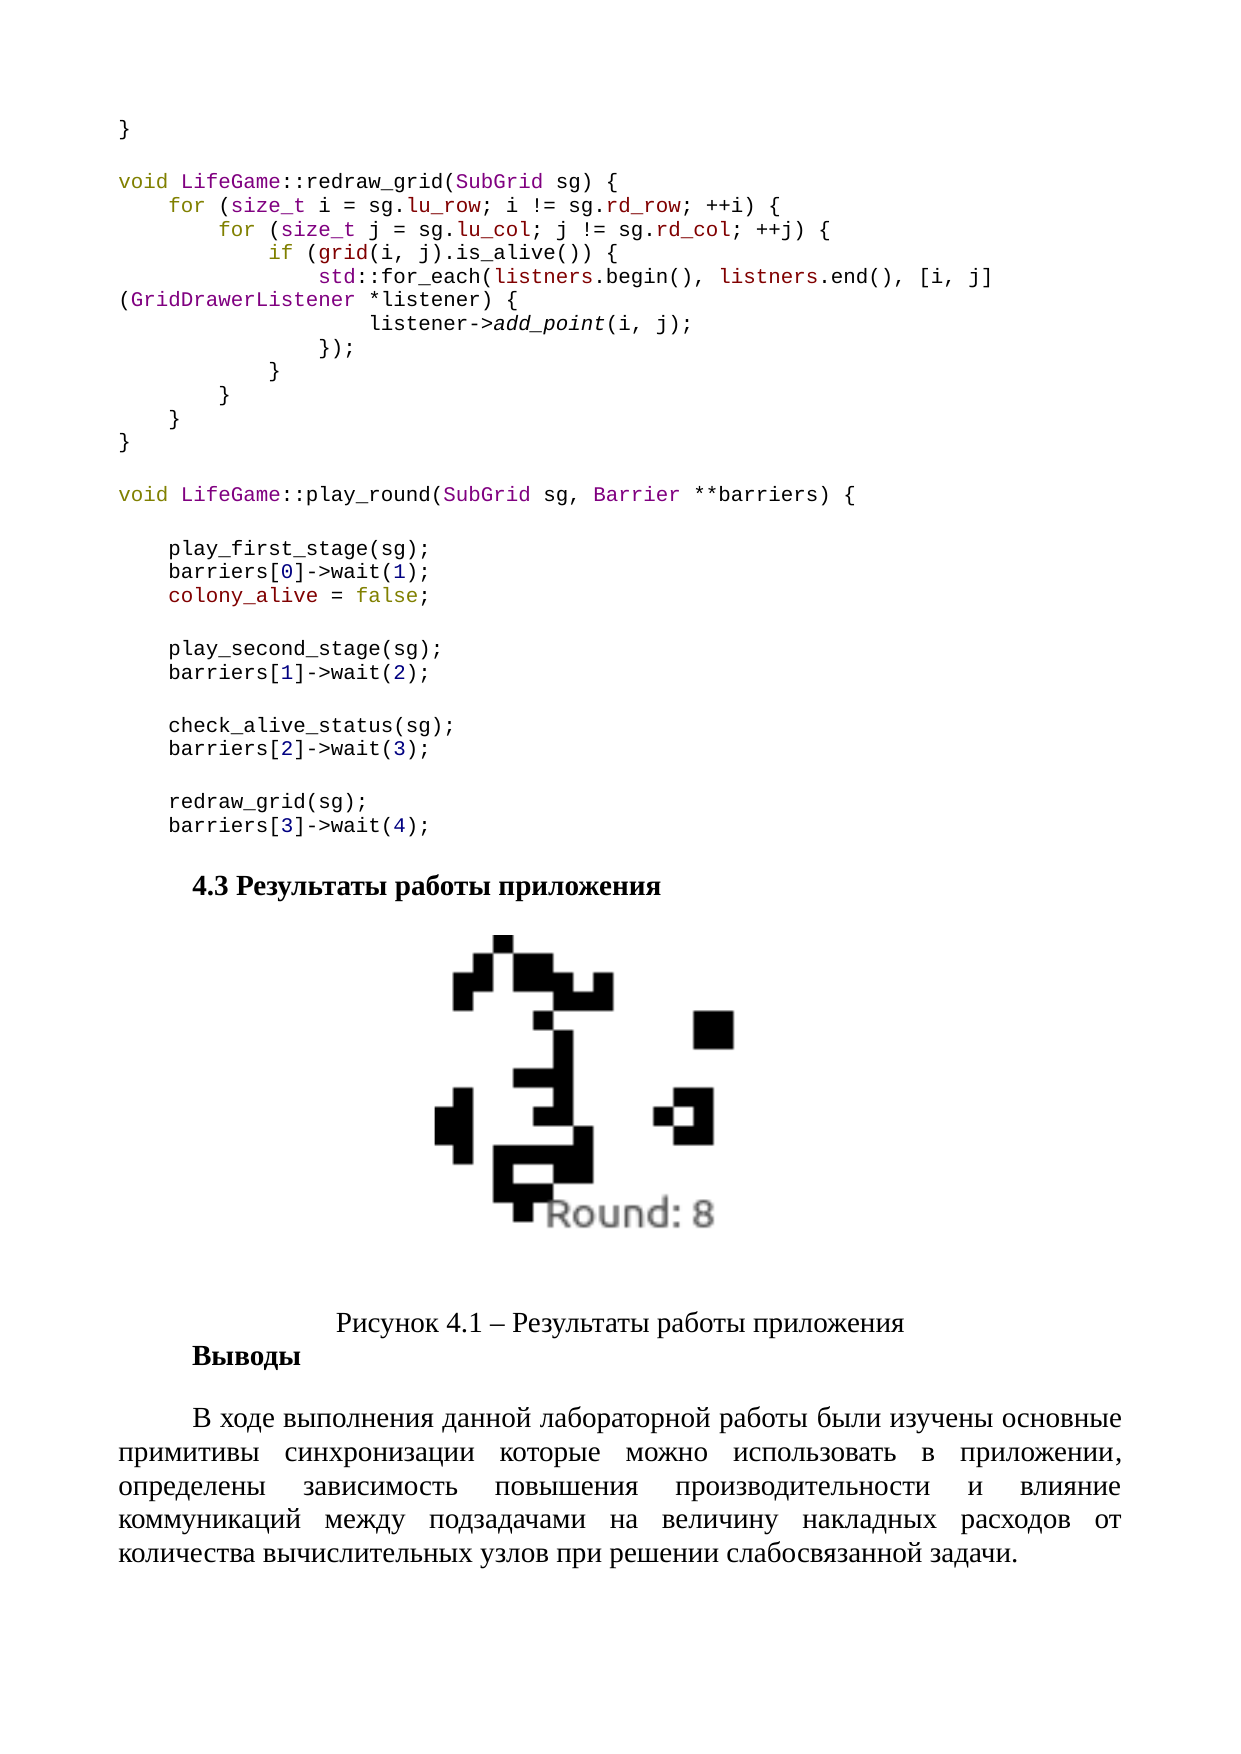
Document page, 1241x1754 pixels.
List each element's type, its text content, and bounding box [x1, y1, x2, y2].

text Рисунок 4.1 – Результаты работы приложения [118, 935, 1122, 1338]
text } [118, 431, 1122, 455]
text for (size_t i = sg.lu_row; i != sg.rd_row; ++i) { [118, 195, 1122, 218]
picture [434, 935, 806, 1305]
text std::for_each(listners.begin(), listners.end(), [i, j] (GridDrawerListener *listener) { [118, 266, 1122, 313]
text check_alive_status(sg); [118, 715, 1122, 738]
text redraw_grid(sg); [118, 792, 1122, 815]
text barriers[0]->wait(1); [118, 561, 1122, 585]
text play_second_stage(sg); [118, 638, 1122, 662]
subtitle Выводы [118, 1338, 1122, 1372]
text } [118, 360, 1122, 384]
text play_first_stage(sg); [118, 538, 1122, 561]
text void LifeGame::play_round(SubGrid sg, Barrier **barriers) { [118, 484, 1122, 508]
text }); [118, 337, 1122, 360]
text 4.3 Результаты работы приложения [118, 868, 1122, 902]
text } [118, 408, 1122, 431]
text barriers[2]->wait(3); [118, 738, 1122, 762]
text barriers[3]->wait(4); [118, 815, 1122, 839]
text listener->add_point(i, j); [118, 313, 1122, 337]
text } [118, 384, 1122, 408]
text } [118, 118, 1122, 142]
text В ходе выполнения данной лабораторной работы были изучены основные примитивы синхронизации которые можно использовать в приложении, определены зависимость повышения производительности и влияние коммуникаций между подзадачами на величину накладных расходов от количества вычислительных узлов при решении слабосвязанной задачи. [118, 1401, 1122, 1568]
text void LifeGame::redraw_grid(SubGrid sg) { [118, 171, 1122, 195]
text barriers[1]->wait(2); [118, 662, 1122, 685]
text for (size_t j = sg.lu_col; j != sg.rd_col; ++j) { [118, 218, 1122, 242]
text if (grid(i, j).is_alive()) { [118, 242, 1122, 266]
text colony_alive = false; [118, 585, 1122, 608]
